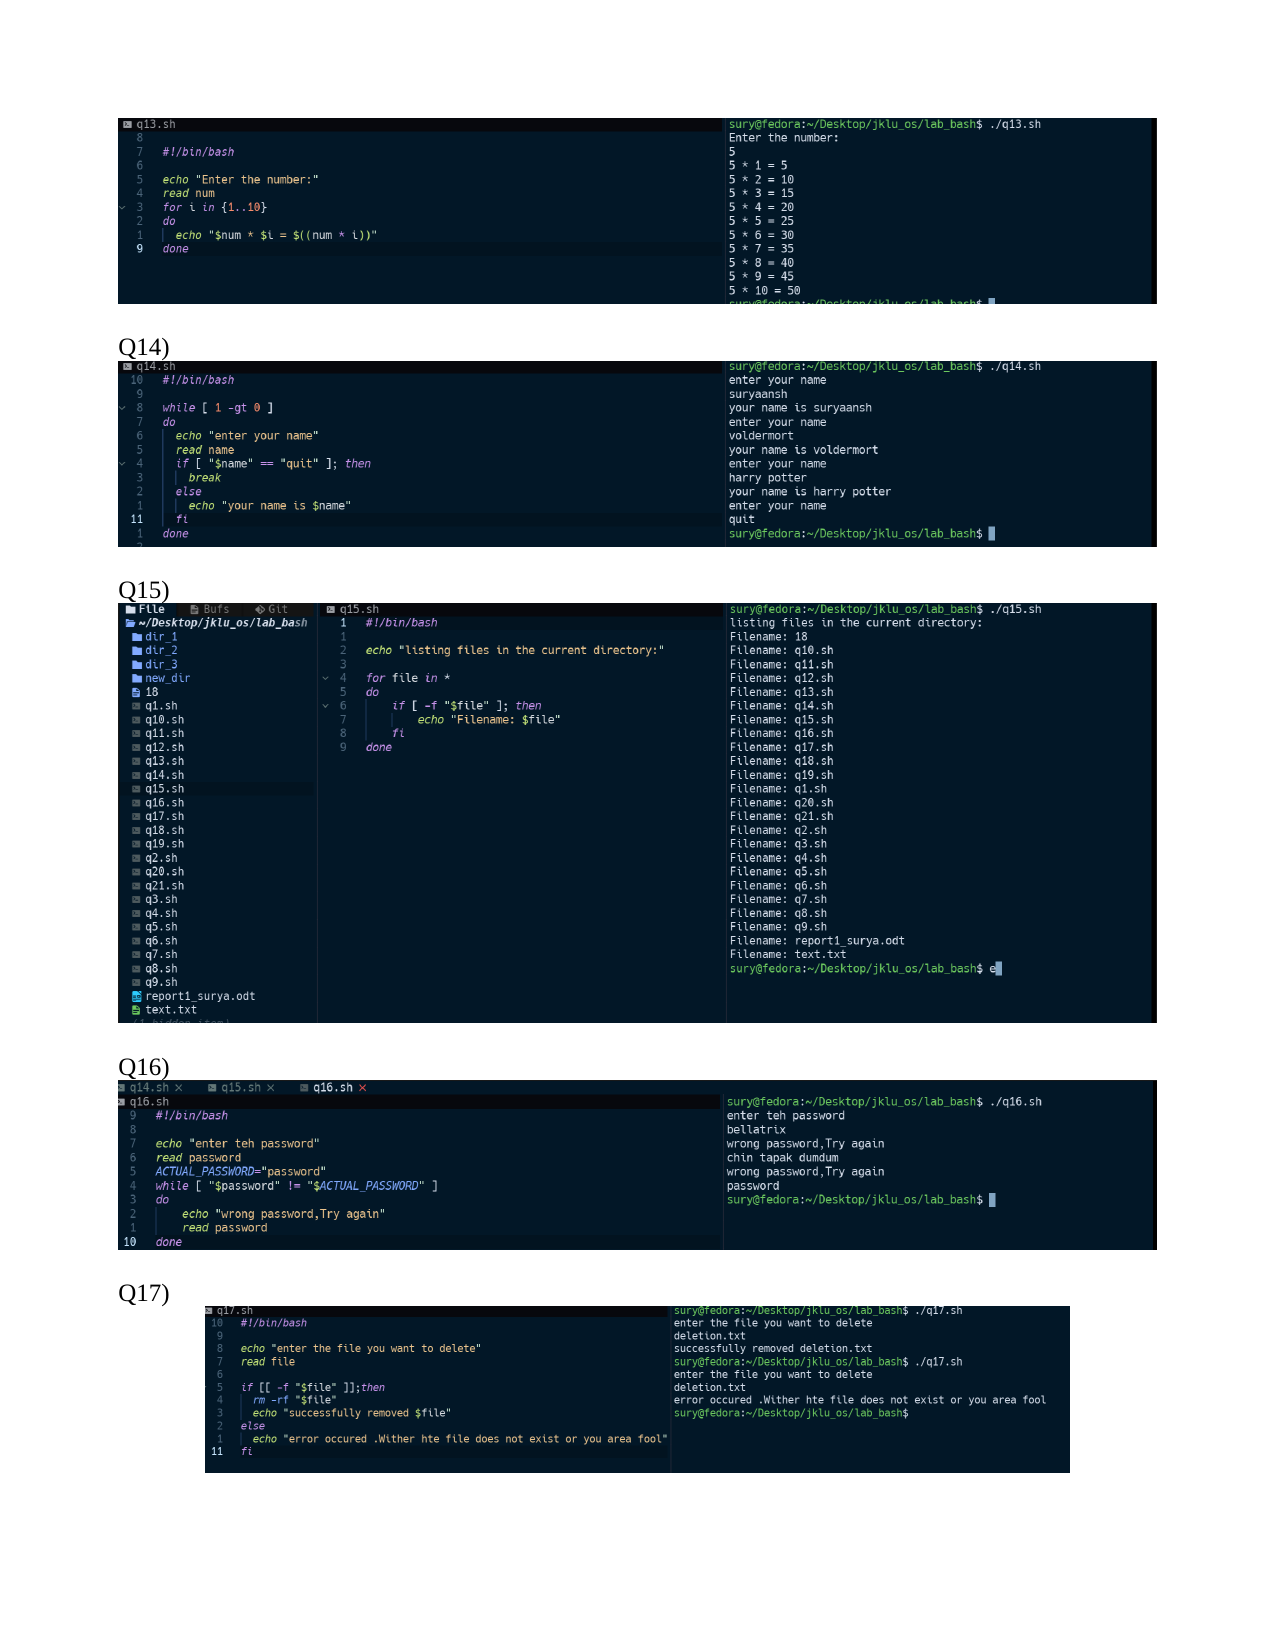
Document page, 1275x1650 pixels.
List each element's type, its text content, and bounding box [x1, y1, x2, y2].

picture [118, 361, 1157, 547]
text Q14) [118, 332, 1157, 361]
picture [205, 1306, 1070, 1473]
picture [118, 118, 1157, 304]
text Q17) [118, 1278, 1157, 1307]
text Q15) [118, 575, 1157, 603]
picture [118, 603, 1157, 1023]
text Q16) [118, 1052, 1157, 1080]
picture [118, 1080, 1157, 1250]
